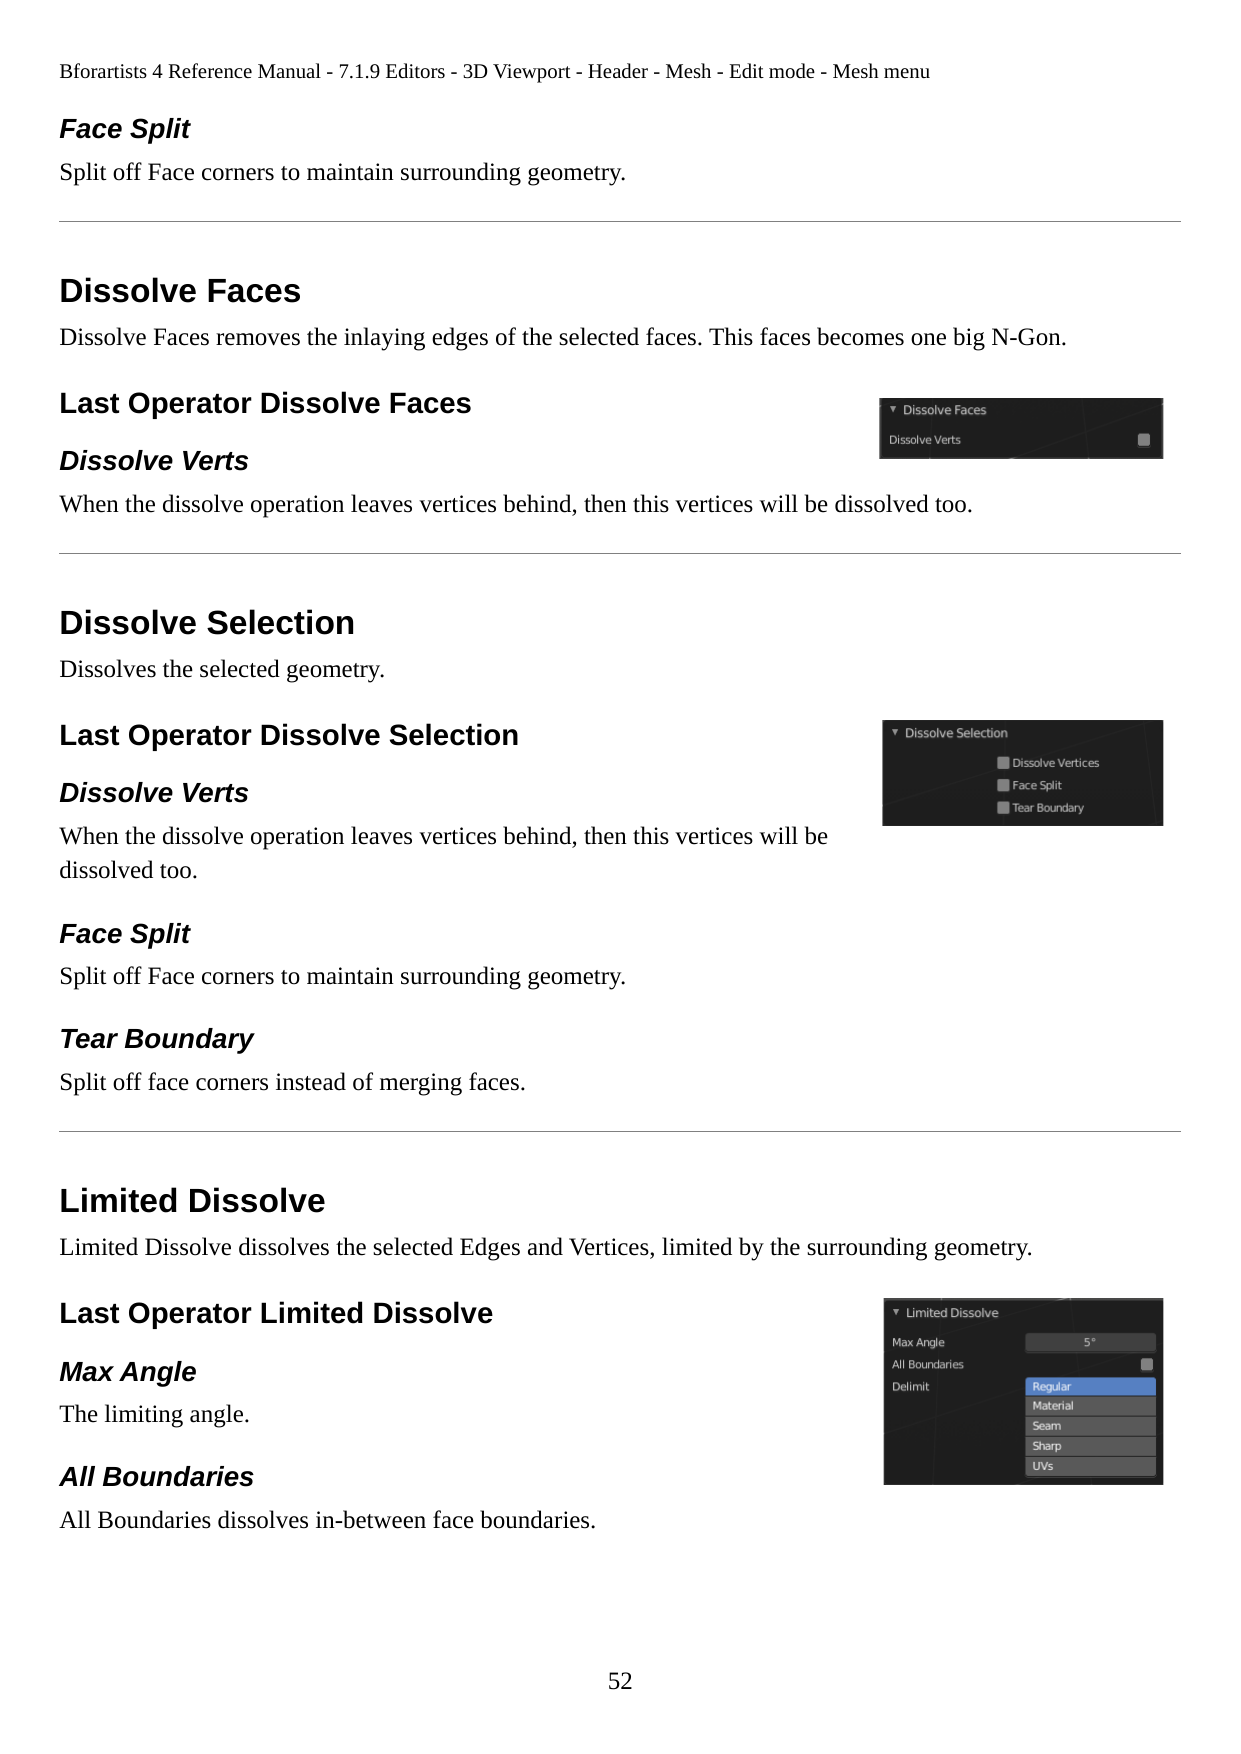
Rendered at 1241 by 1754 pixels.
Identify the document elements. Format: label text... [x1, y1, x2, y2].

subtitle Dissolve Verts [59, 444, 1181, 476]
text All Boundaries dissolves in-between face boundaries. [59, 1505, 1181, 1534]
text Split off Face corners to maintain surrounding geometry. [59, 157, 1181, 186]
subtitle Max Angle [59, 1355, 883, 1387]
picture [879, 398, 1164, 459]
text Dissolve Faces removes the inlaying edges of the selected faces. This faces becomes one big N-Gon. [59, 322, 1181, 351]
subtitle All Boundaries [59, 1461, 1181, 1493]
text Limited Dissolve dissolves the selected Edges and Vertices, limited by the surrounding geometry. [59, 1232, 1181, 1261]
subtitle Last Operator Dissolve Faces [59, 386, 1181, 419]
subtitle Dissolve Verts [59, 777, 882, 808]
text When the dissolve operation leaves vertices behind, then this vertices will be dissolved too. [59, 489, 1181, 518]
subtitle [1164, 1355, 1181, 1387]
picture [882, 720, 1164, 826]
subtitle Last Operator Dissolve Selection [59, 718, 1181, 752]
text [1164, 1399, 1181, 1428]
subtitle Last Operator Limited Dissolve [59, 1296, 1181, 1330]
subtitle Dissolve Faces [59, 271, 1181, 310]
subtitle Tear Boundary [59, 1023, 1181, 1055]
subtitle [1164, 777, 1181, 808]
picture [883, 1298, 1164, 1485]
text The limiting angle. [59, 1399, 883, 1428]
subtitle Dissolve Selection [59, 603, 1181, 642]
text When the dissolve operation leaves vertices behind, then this vertices will be dissolved too. [59, 821, 1181, 884]
text Split off face corners instead of merging faces. [59, 1067, 1181, 1096]
text Dissolves the selected geometry. [59, 654, 1181, 683]
text Split off Face corners to maintain surrounding geometry. [59, 961, 1181, 990]
subtitle Face Split [59, 113, 1181, 144]
subtitle Face Split [59, 917, 1181, 949]
subtitle Limited Dissolve [59, 1181, 1181, 1220]
